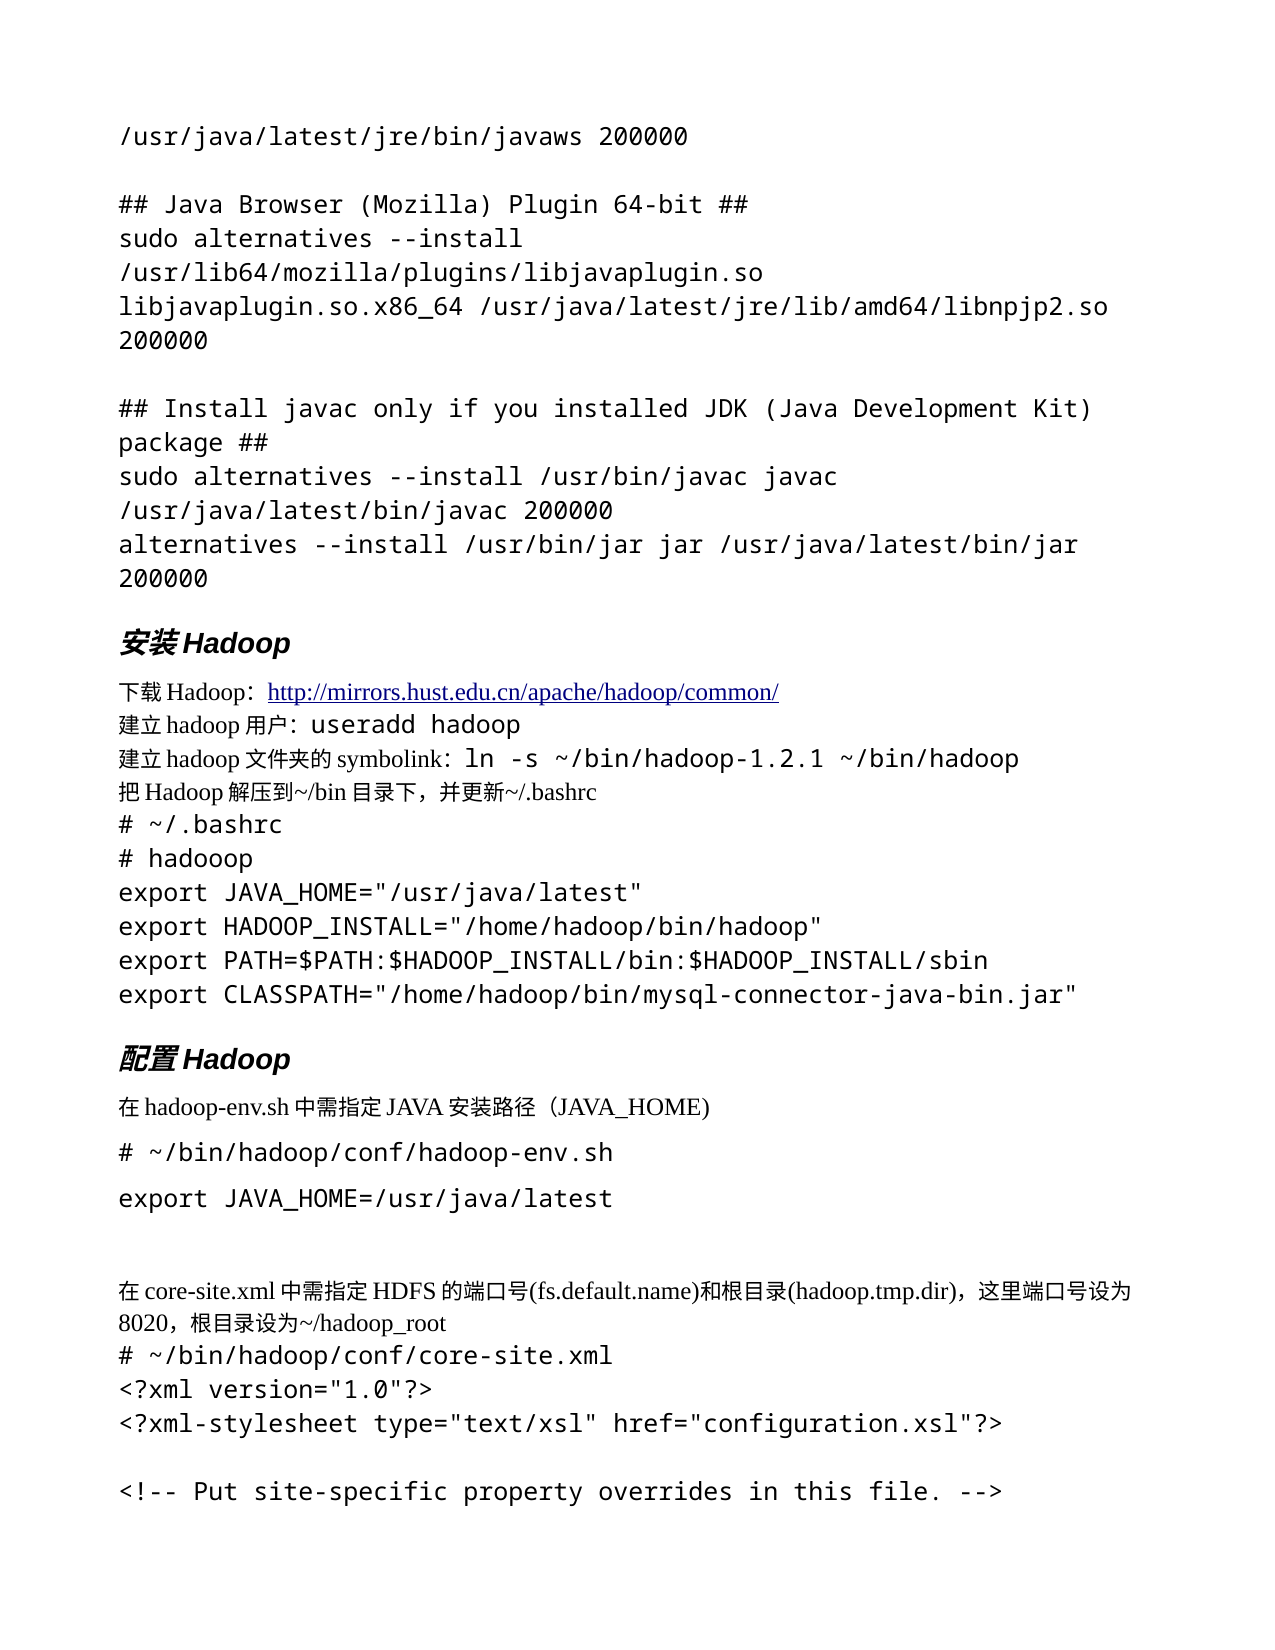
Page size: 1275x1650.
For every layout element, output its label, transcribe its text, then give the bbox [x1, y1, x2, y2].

text sudo alternatives --install /usr/lib64/mozilla/plugins/libjavaplugin.so libjavaplugin.so.x86_64 /usr/java/latest/jre/lib/amd64/libnpjp2.so 200000 [118, 220, 1157, 357]
text export PATH=$PATH:$HADOOP_INSTALL/bin:$HADOOP_INSTALL/sbin [118, 942, 1157, 977]
text # ~/bin/hadoop/conf/hadoop-env.sh [118, 1134, 1157, 1169]
text export CLASSPATH="/home/hadoop/bin/mysql-connector-java-bin.jar" [118, 977, 1157, 1011]
text # ~/bin/hadoop/conf/core-site.xml [118, 1338, 1157, 1372]
text 在hadoop-env.sh中需指定JAVA安装路径（JAVA_HOME) [118, 1090, 1157, 1122]
subtitle 配置Hadoop [118, 1036, 1157, 1078]
text sudo alternatives --install /usr/bin/javac javac /usr/java/latest/bin/javac 200000 [118, 459, 1157, 527]
text export JAVA_HOME=/usr/java/latest [118, 1181, 1157, 1215]
text 建立hadoop用户：useradd hadoop [118, 706, 1157, 741]
text 建立hadoop文件夹的symbolink：ln -s ~/bin/hadoop-1.2.1 ~/bin/hadoop [118, 741, 1157, 774]
text alternatives --install /usr/bin/jar jar /usr/java/latest/bin/jar 200000 [118, 527, 1157, 595]
text # ~/.bashrc [118, 806, 1157, 840]
text <?xml version="1.0"?> [118, 1372, 1157, 1406]
text <!-- Put site-specific property overrides in this file. --> [118, 1474, 1157, 1508]
text ## Install javac only if you installed JDK (Java Development Kit) package ## [118, 391, 1157, 459]
text 在core-site.xml中需指定HDFS的端口号(fs.default.name)和根目录(hadoop.tmp.dir)，这里端口号设为8020，根目录设为~/hadoop_root [118, 1274, 1157, 1338]
text 下载Hadoop：http://mirrors.hust.edu.cn/apache/hadoop/common/ [118, 675, 1157, 706]
text 把Hadoop解压到~/bin目录下，并更新~/.bashrc [118, 774, 1157, 806]
text # hadooop [118, 840, 1157, 874]
text export HADOOP_INSTALL="/home/hadoop/bin/hadoop" [118, 908, 1157, 942]
text export JAVA_HOME="/usr/java/latest" [118, 874, 1157, 908]
subtitle 安装Hadoop [118, 620, 1157, 662]
text <?xml-stylesheet type="text/xsl" href="configuration.xsl"?> [118, 1406, 1157, 1440]
text /usr/java/latest/jre/bin/javaws 200000 [118, 118, 1157, 152]
text ## Java Browser (Mozilla) Plugin 64-bit ## [118, 186, 1157, 220]
